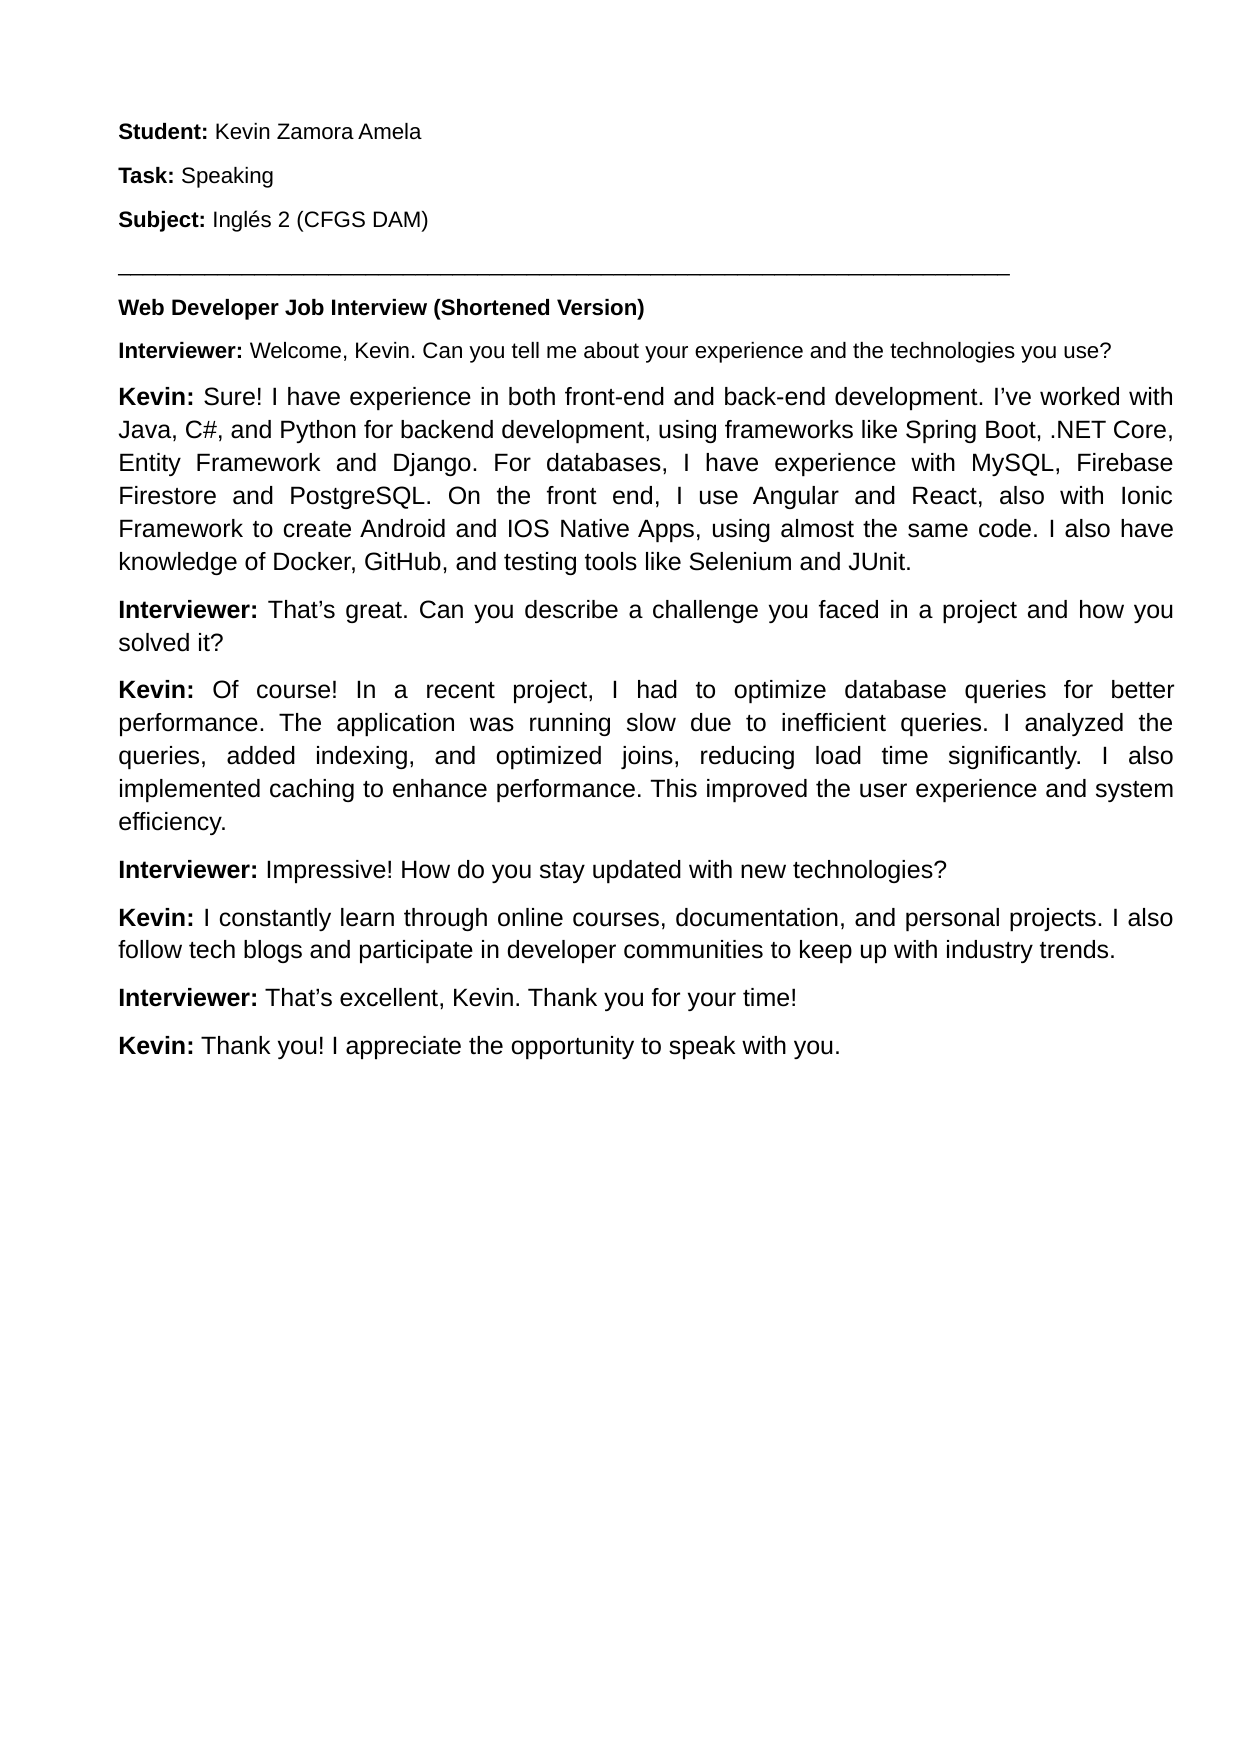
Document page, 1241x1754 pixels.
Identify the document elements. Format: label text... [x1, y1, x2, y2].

text Kevin: Sure! I have experience in both front-end and back-end development. I’ve worked with Java, C#, and Python for backend development, using frameworks like Spring Boot, .NET Core, Entity Framework and Django. For databases, I have experience with MySQL, Firebase Firestore and PostgreSQL. On the front end, I use Angular and React, also with Ionic Framework to create Android and IOS Native Apps, using almost the same code. I also have knowledge of Docker, GitHub, and testing tools like Selenium and JUnit. [118, 382, 1176, 576]
text Kevin: Thank you! I appreciate the opportunity to speak with you. [118, 1031, 1176, 1059]
text Interviewer: Welcome, Kevin. Can you tell me about your experience and the technologies you use? [118, 338, 1176, 363]
text ________________________________________________________________________ [118, 250, 1176, 276]
text Interviewer: That’s excellent, Kevin. Thank you for your time! [118, 983, 1176, 1012]
text Interviewer: Impressive! How do you stay updated with new technologies? [118, 855, 1176, 884]
text Interviewer: That’s great. Can you describe a challenge you faced in a project and how you solved it? [118, 594, 1176, 656]
text Student: Kevin Zamora Amela [118, 118, 1176, 144]
text Task: Speaking [118, 162, 1176, 188]
text Subject: Inglés 2 (CFGS DAM) [118, 206, 1176, 232]
text Kevin: I constantly learn through online courses, documentation, and personal projects. I also follow tech blogs and participate in developer communities to keep up with industry trends. [118, 902, 1176, 964]
text Kevin: Of course! In a recent project, I had to optimize database queries for better performance. The application was running slow due to inefficient queries. I analyzed the queries, added indexing, and optimized joins, reducing load time significantly. I also implemented caching to enhance performance. This improved the user experience and system efficiency. [118, 675, 1176, 836]
text Web Developer Job Interview (Shortened Version) [118, 294, 1176, 319]
